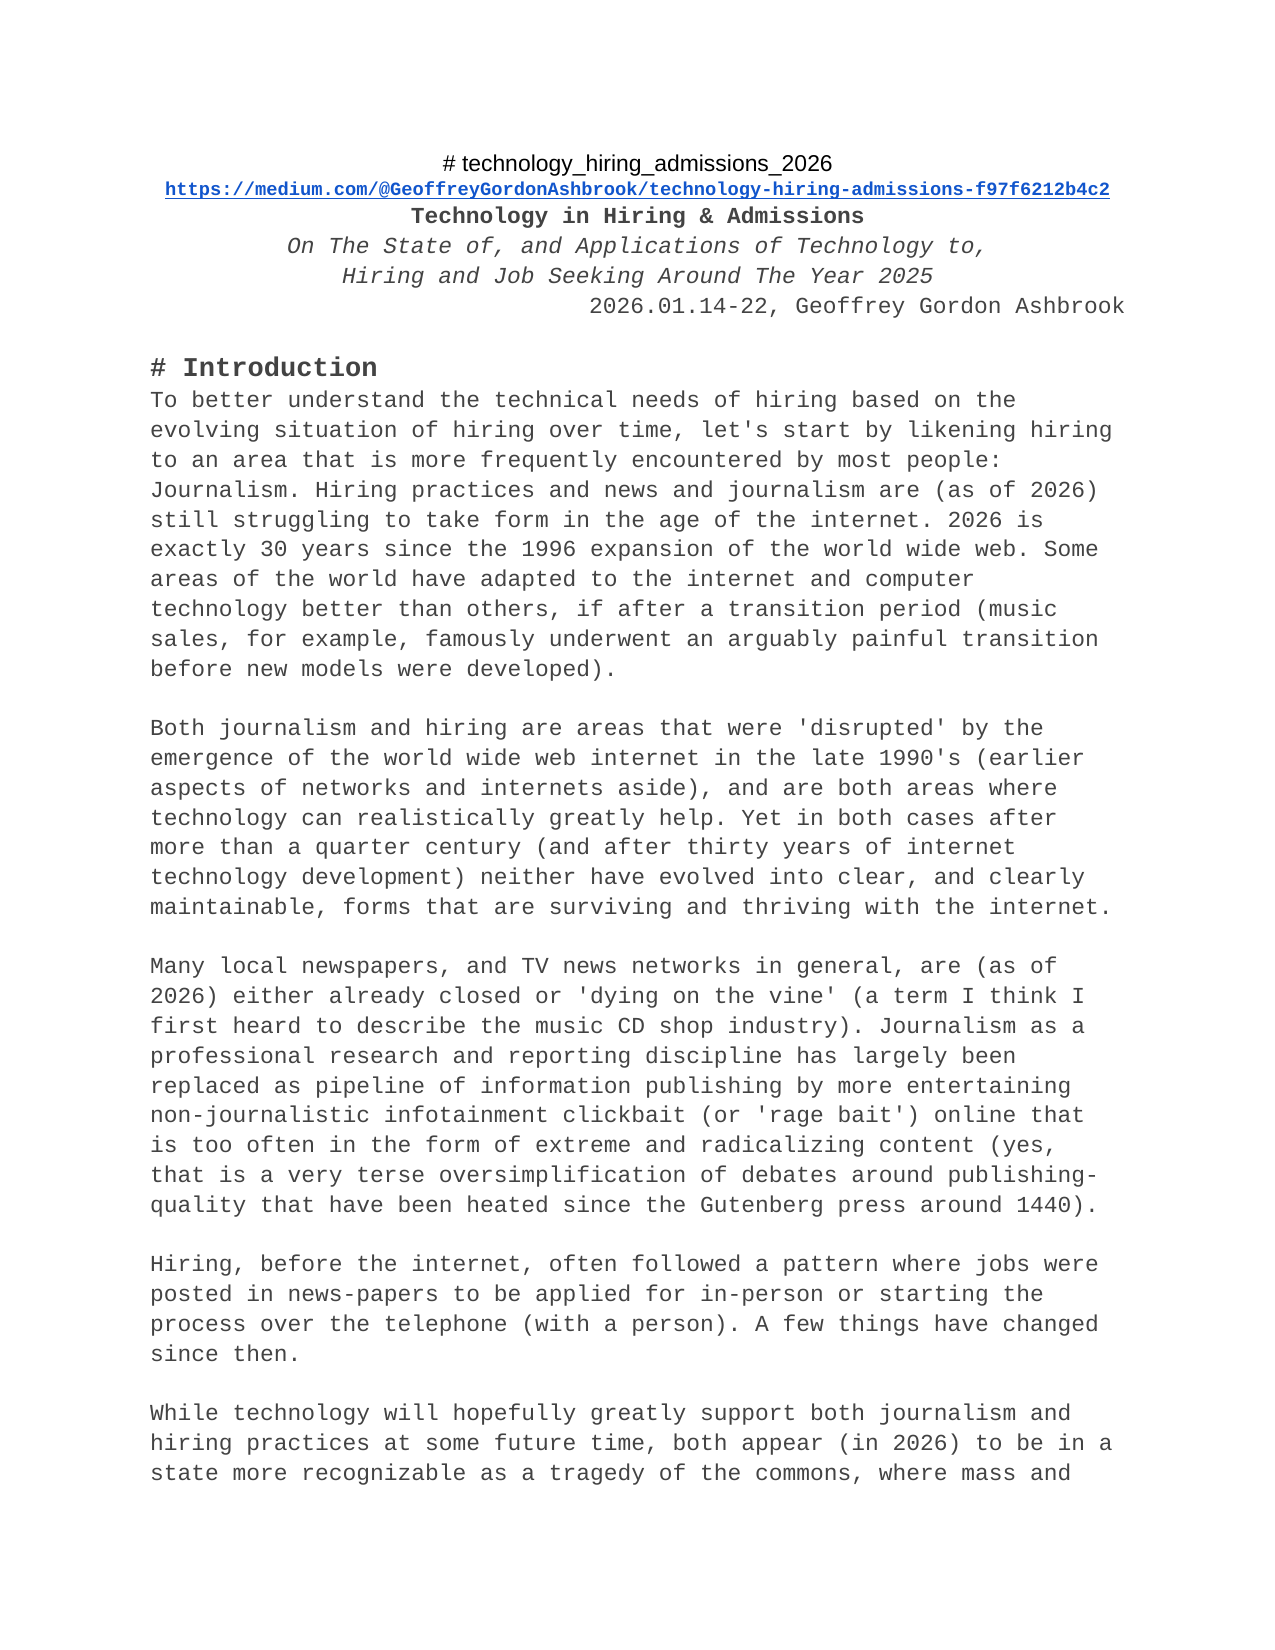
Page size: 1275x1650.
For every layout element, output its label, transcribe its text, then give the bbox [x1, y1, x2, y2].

text Many local newspapers, and TV news networks in general, are (as of 2026) either already closed or 'dying on the vine' (a term I think I first heard to describe the music CD shop industry). Journalism as a professional research and reporting discipline has largely been replaced as pipeline of information publishing by more entertaining non-journalistic infotainment clickbait (or 'rage bait') online that is too often in the form of extreme and radicalizing content (yes, that is a very terse oversimplification of debates around publishing-quality that have been heated since the Gutenberg press around 1440). [150, 955, 1125, 1219]
text Technology in Hiring & Admissions [150, 204, 1125, 231]
text Hiring and Job Seeking Around The Year 2025 [150, 264, 1125, 290]
text # Introduction [150, 353, 1125, 384]
text To better understand the technical needs of hiring based on the evolving situation of hiring over time, let's start by likening hiring to an area that is more frequently encountered by most people: Journalism. Hiring practices and news and journalism are (as of 2026) still struggling to take form in the age of the internet. 2026 is exactly 30 years since the 1996 expansion of the world wide web. Some areas of the world have adapted to the internet and computer technology better than others, if after a transition period (music sales, for example, famously underwent an arguably painful transition before new models were developed). [150, 389, 1125, 683]
text 2026.01.14-22, Geoffrey Gordon Ashbrook [150, 294, 1125, 320]
text Hiring, before the internet, often followed a pattern where jobs were posted in news-papers to be applied for in-person or starting the process over the telephone (with a person). A few things have changed since then. [150, 1253, 1125, 1368]
text While technology will hopefully greatly support both journalism and hiring practices at some future time, both appear (in 2026) to be in a state more recognizable as a tragedy of the commons, where mass and [150, 1402, 1125, 1487]
text Both journalism and hiring are areas that were 'disrupted' by the emergence of the world wide web internet in the late 1990's (earlier aspects of networks and internets aside), and are both areas where technology can realistically greatly help. Yet in both cases after more than a quarter century (and after thirty years of internet technology development) neither have evolved into clear, and clearly maintainable, forms that are surviving and thriving with the internet. [150, 717, 1125, 921]
text # technology_hiring_admissions_2026 [150, 150, 1125, 176]
text https://medium.com/@GeoffreyGordonAshbrook/technology-hiring-admissions-f97f6212b4c2 [150, 180, 1125, 201]
text On The State of, and Applications of Technology to, [150, 234, 1125, 260]
